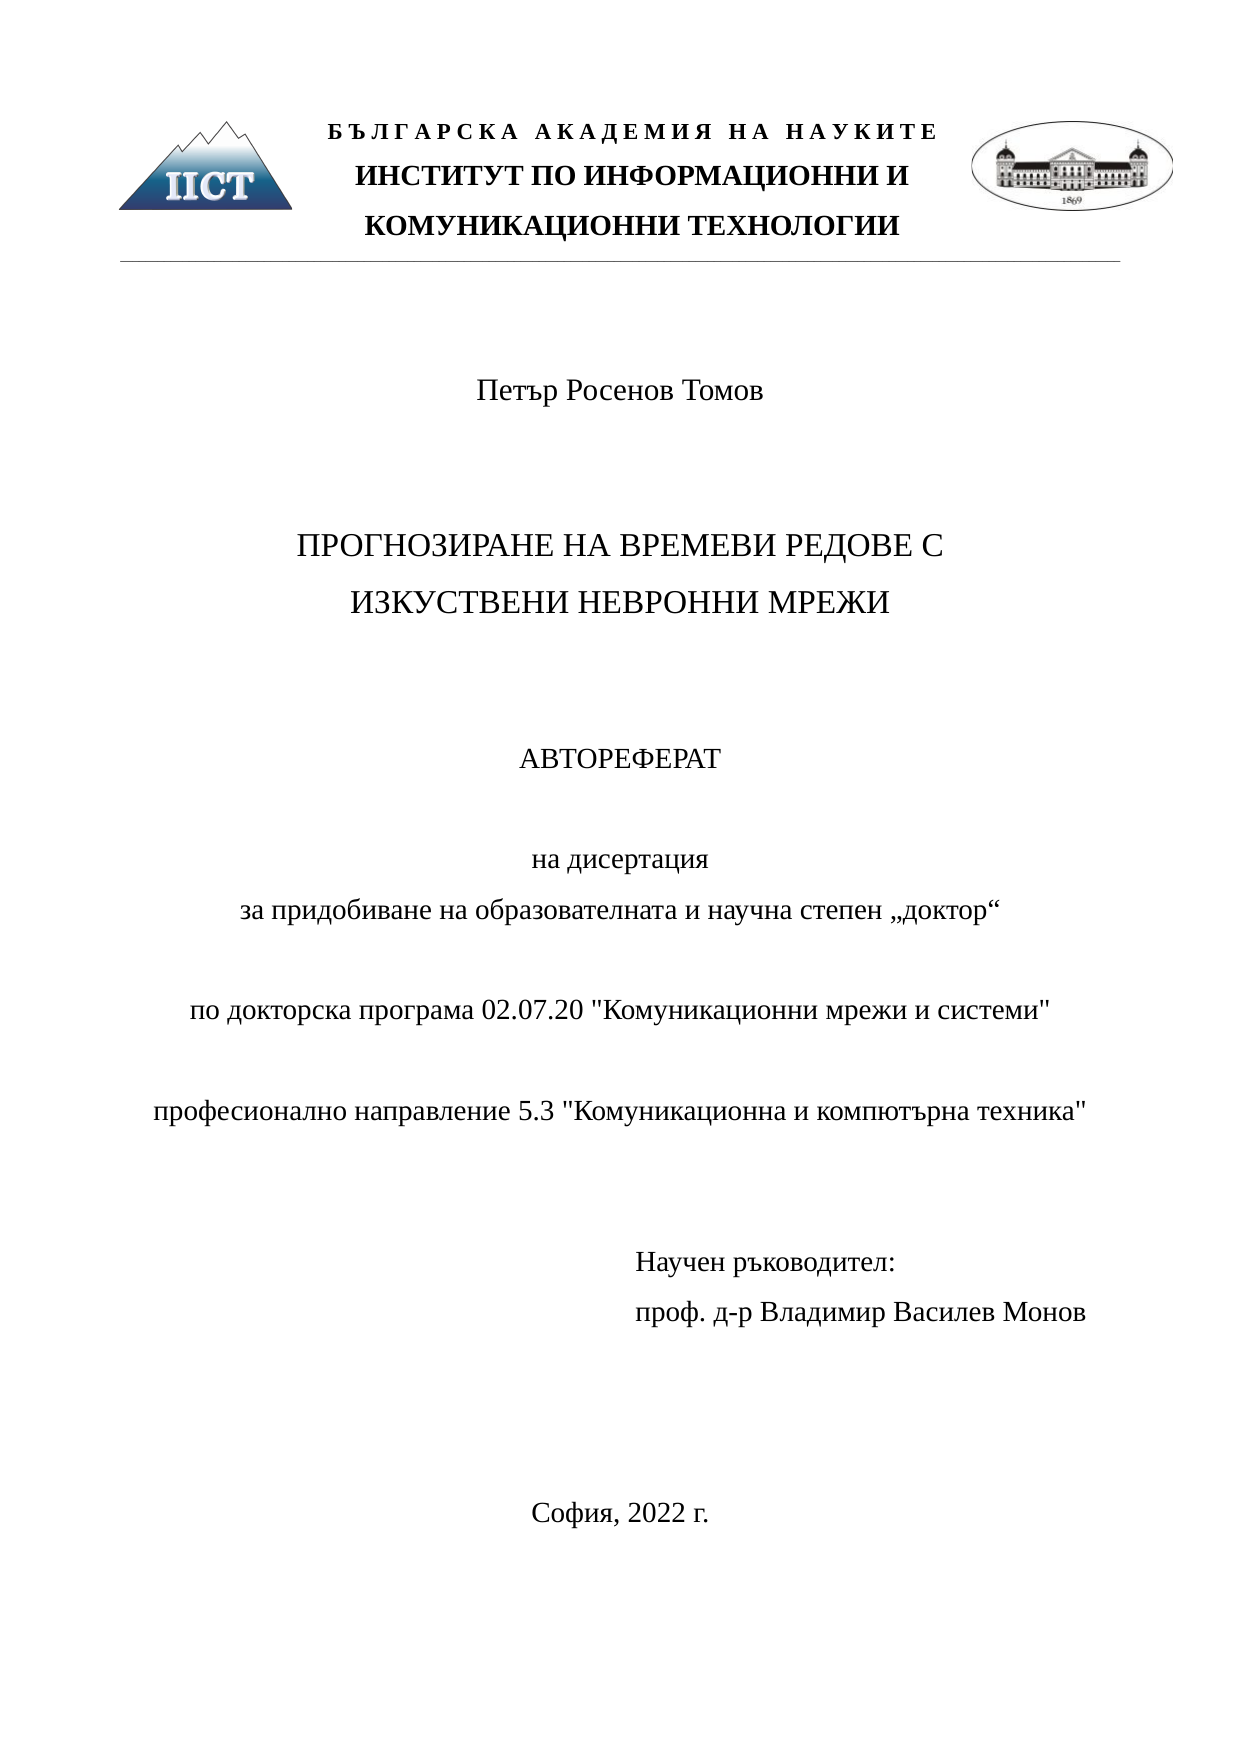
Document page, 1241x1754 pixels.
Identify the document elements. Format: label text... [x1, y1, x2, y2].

text професионално направление 5.3 "Комуникационна и компютърна техника" [118, 1093, 1122, 1127]
text Б Ъ Л Г А Р С К А А К А Д Е М И Я Н А Н А У К И Т Е [118, 118, 1122, 144]
picture [118, 121, 293, 210]
text Петър Росенов Томов [118, 371, 1122, 407]
picture [971, 121, 1173, 211]
text на дисертация [118, 842, 1122, 875]
text Научен ръководител: [118, 1244, 1122, 1278]
text проф. д-р Владимир Василев Монов [118, 1294, 1122, 1328]
text по докторска програма 02.07.20 "Комуникационни мрежи и системи" [118, 992, 1122, 1026]
text ПРОГНОЗИРАНЕ НА ВРЕМЕВИ РЕДОВЕ С ИЗКУСТВЕНИ НЕВРОННИ МРЕЖИ [118, 525, 1122, 621]
text ИНСТИТУТ ПО ИНФОРМАЦИОННИ И КОМУНИКАЦИОННИ ТЕХНОЛОГИИ ________________________________________________________________________________________________________________________________________________________________ [118, 158, 1122, 263]
text за придобиване на образователната и научна степен „доктор“ [118, 892, 1122, 925]
text София, 2022 г. [118, 1496, 1122, 1529]
text АВТОРЕФЕРАТ [118, 741, 1122, 774]
